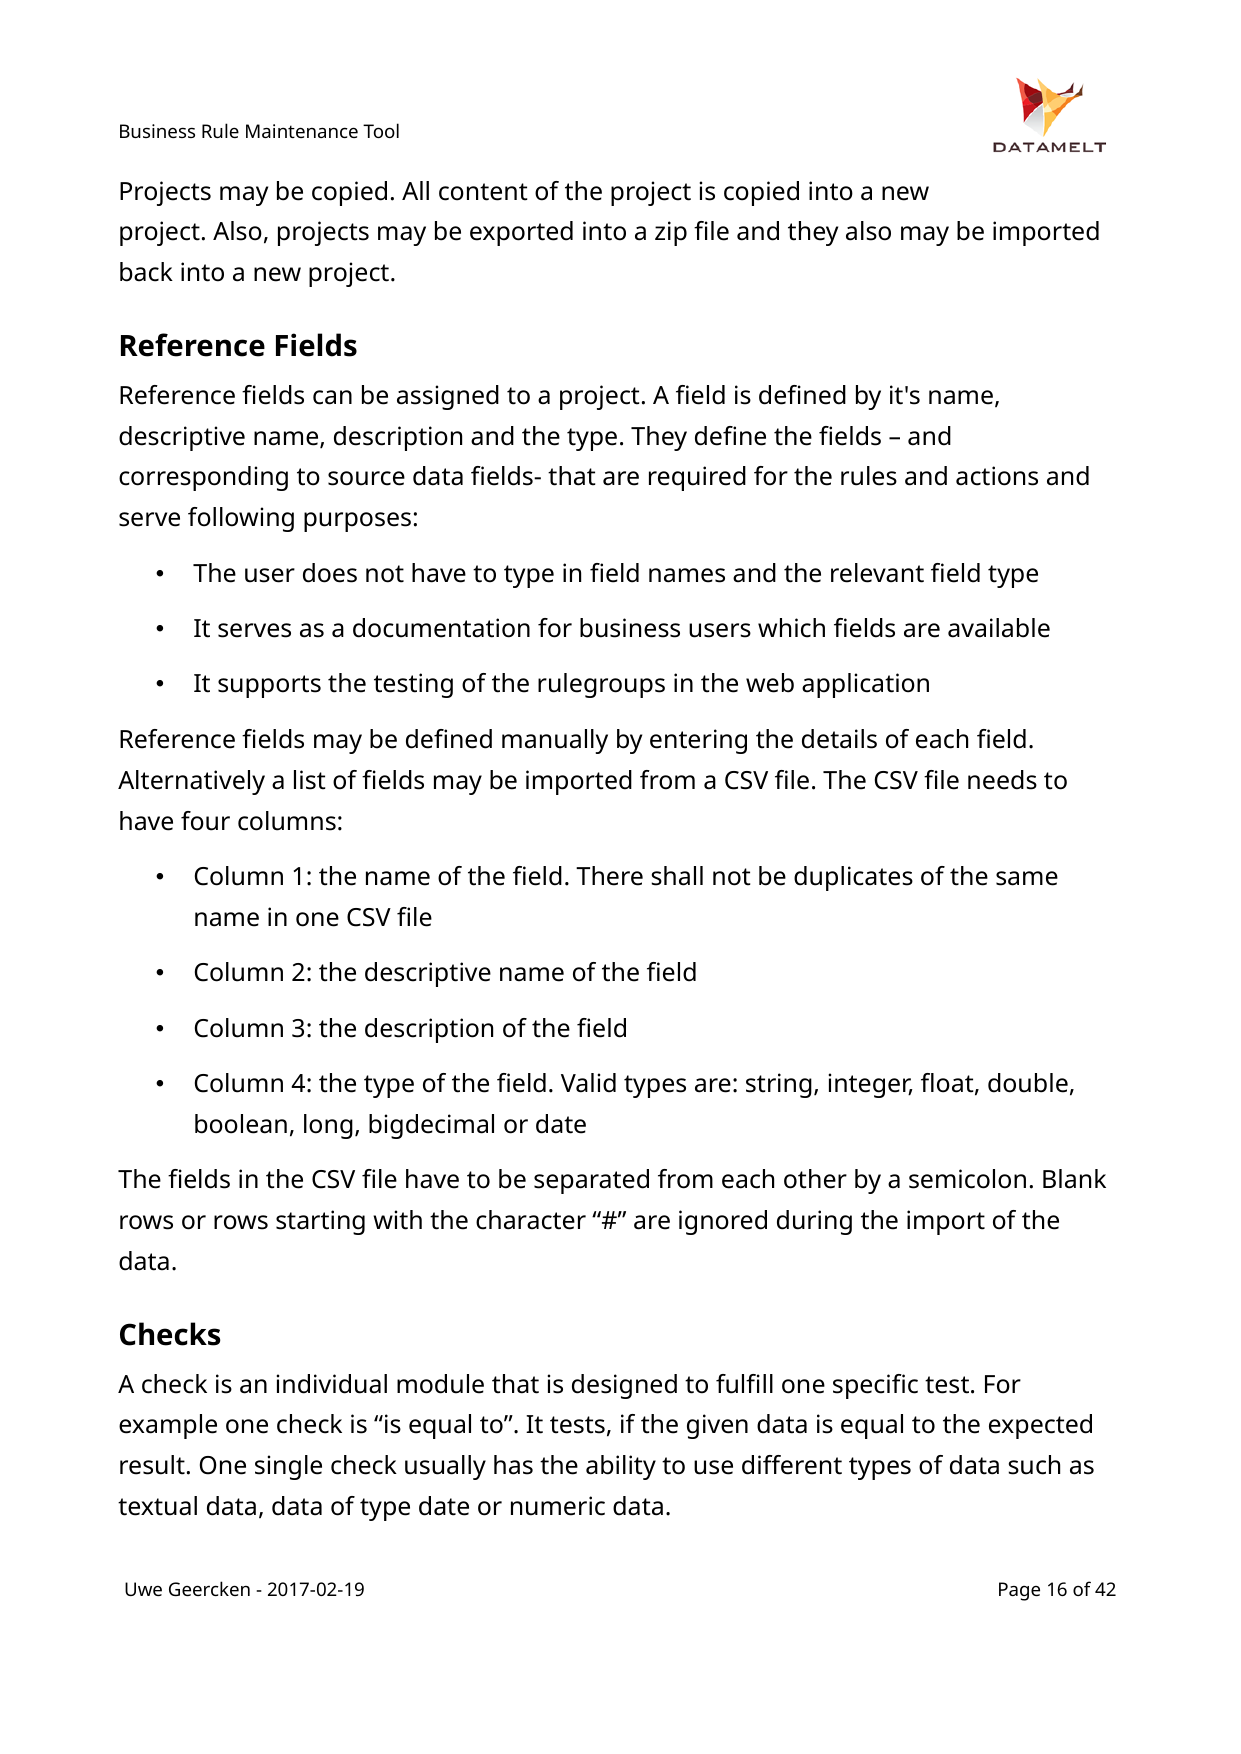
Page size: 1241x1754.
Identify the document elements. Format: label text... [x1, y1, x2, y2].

list It supports the testing of the rulegroups in the web application [156, 666, 1122, 700]
list The user does not have to type in field names and the relevant field type [156, 555, 1122, 589]
text Reference fields can be assigned to a project. A field is defined by it's name, descriptive name, description and the type. They define the fields – and corresponding to source data fields- that are required for the rules and actions and serve following purposes: [118, 377, 1122, 534]
text Reference fields may be defined manually by entering the details of each field. Alternatively a list of fields may be imported from a CSV file. The CSV file needs to have four columns: [118, 722, 1122, 837]
list Column 1: the name of the field. There shall not be duplicates of the same name in one CSV file [156, 859, 1122, 933]
text A check is an individual module that is designed to fulfill one specific test. For example one check is “is equal to”. It tests, if the given data is equal to the expected result. One single check usually has the ability to use different types of data such as textual data, data of type date or numeric data. [118, 1366, 1122, 1523]
subtitle Checks [118, 1314, 1122, 1354]
list It serves as a documentation for business users which fields are available [156, 611, 1122, 645]
list Column 4: the type of the field. Valid types are: string, integer, float, double, boolean, long, bigdecimal or date [156, 1066, 1122, 1141]
text The fields in the CSV file have to be separated from each other by a semicolon. Blank rows or rows starting with the character “#” are ignored during the import of the data. [118, 1162, 1122, 1278]
picture [992, 69, 1107, 160]
list Column 2: the descriptive name of the field [156, 955, 1122, 989]
subtitle Reference Fields [118, 325, 1122, 365]
list Column 3: the description of the field [156, 1010, 1122, 1044]
text Projects may be copied. All content of the project is copied into a new project. Also, projects may be exported into a zip file and they also may be imported back into a new project. [118, 173, 1122, 289]
